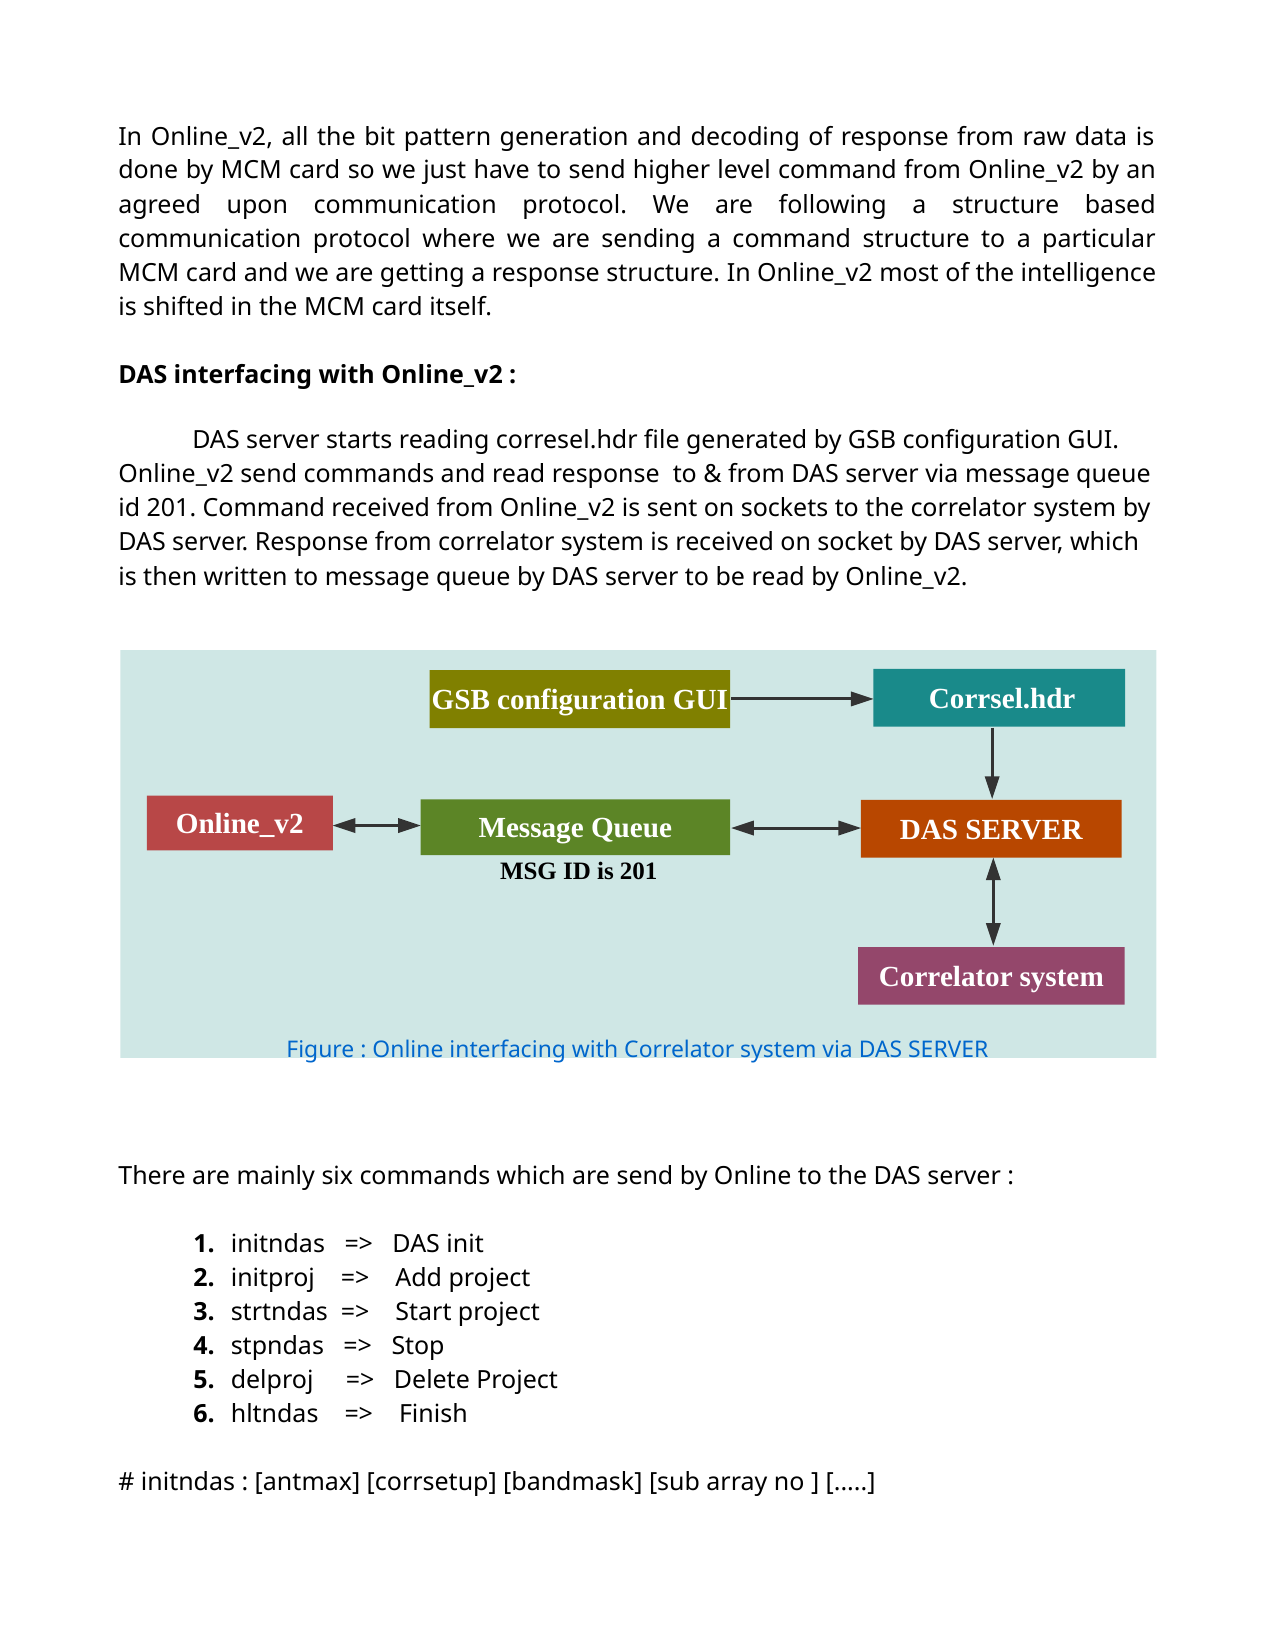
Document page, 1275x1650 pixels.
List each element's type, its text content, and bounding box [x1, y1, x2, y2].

text # initndas : [antmax] [corrsetup] [bandmask] [sub array no ] [.....] [118, 1464, 1157, 1498]
text Figure : Online interfacing with Correlator system via DAS SERVER [118, 1032, 1157, 1064]
list stpndas => Stop [193, 1328, 1157, 1362]
text In Online_v2, all the bit pattern generation and decoding of response from raw data is done by MCM card so we just have to send higher level command from Online_v2 by an agreed upon communication protocol. We are following a structure based communication protocol where we are sending a command structure to a particular MCM card and we are getting a response structure. In Online_v2 most of the intelligence is shifted in the MCM card itself. [118, 118, 1157, 322]
text There are mainly six commands which are send by Online to the DAS server : [118, 1157, 1157, 1192]
list initndas => DAS init [193, 1226, 1157, 1260]
list hltndas => Finish [193, 1396, 1157, 1430]
list delproj => Delete Project [193, 1362, 1157, 1396]
list strtndas => Start project [193, 1294, 1157, 1328]
list initproj => Add project [193, 1260, 1157, 1294]
text DAS server starts reading corresel.hdr file generated by GSB configuration GUI. Online_v2 send commands and read response to & from DAS server via message queue id 201. Command received from Online_v2 is sent on sockets to the correlator system by DAS server. Response from correlator system is received on socket by DAS server, which is then written to message queue by DAS server to be read by Online_v2. [118, 422, 1157, 592]
text DAS interfacing with Online_v2 : [118, 357, 1157, 391]
